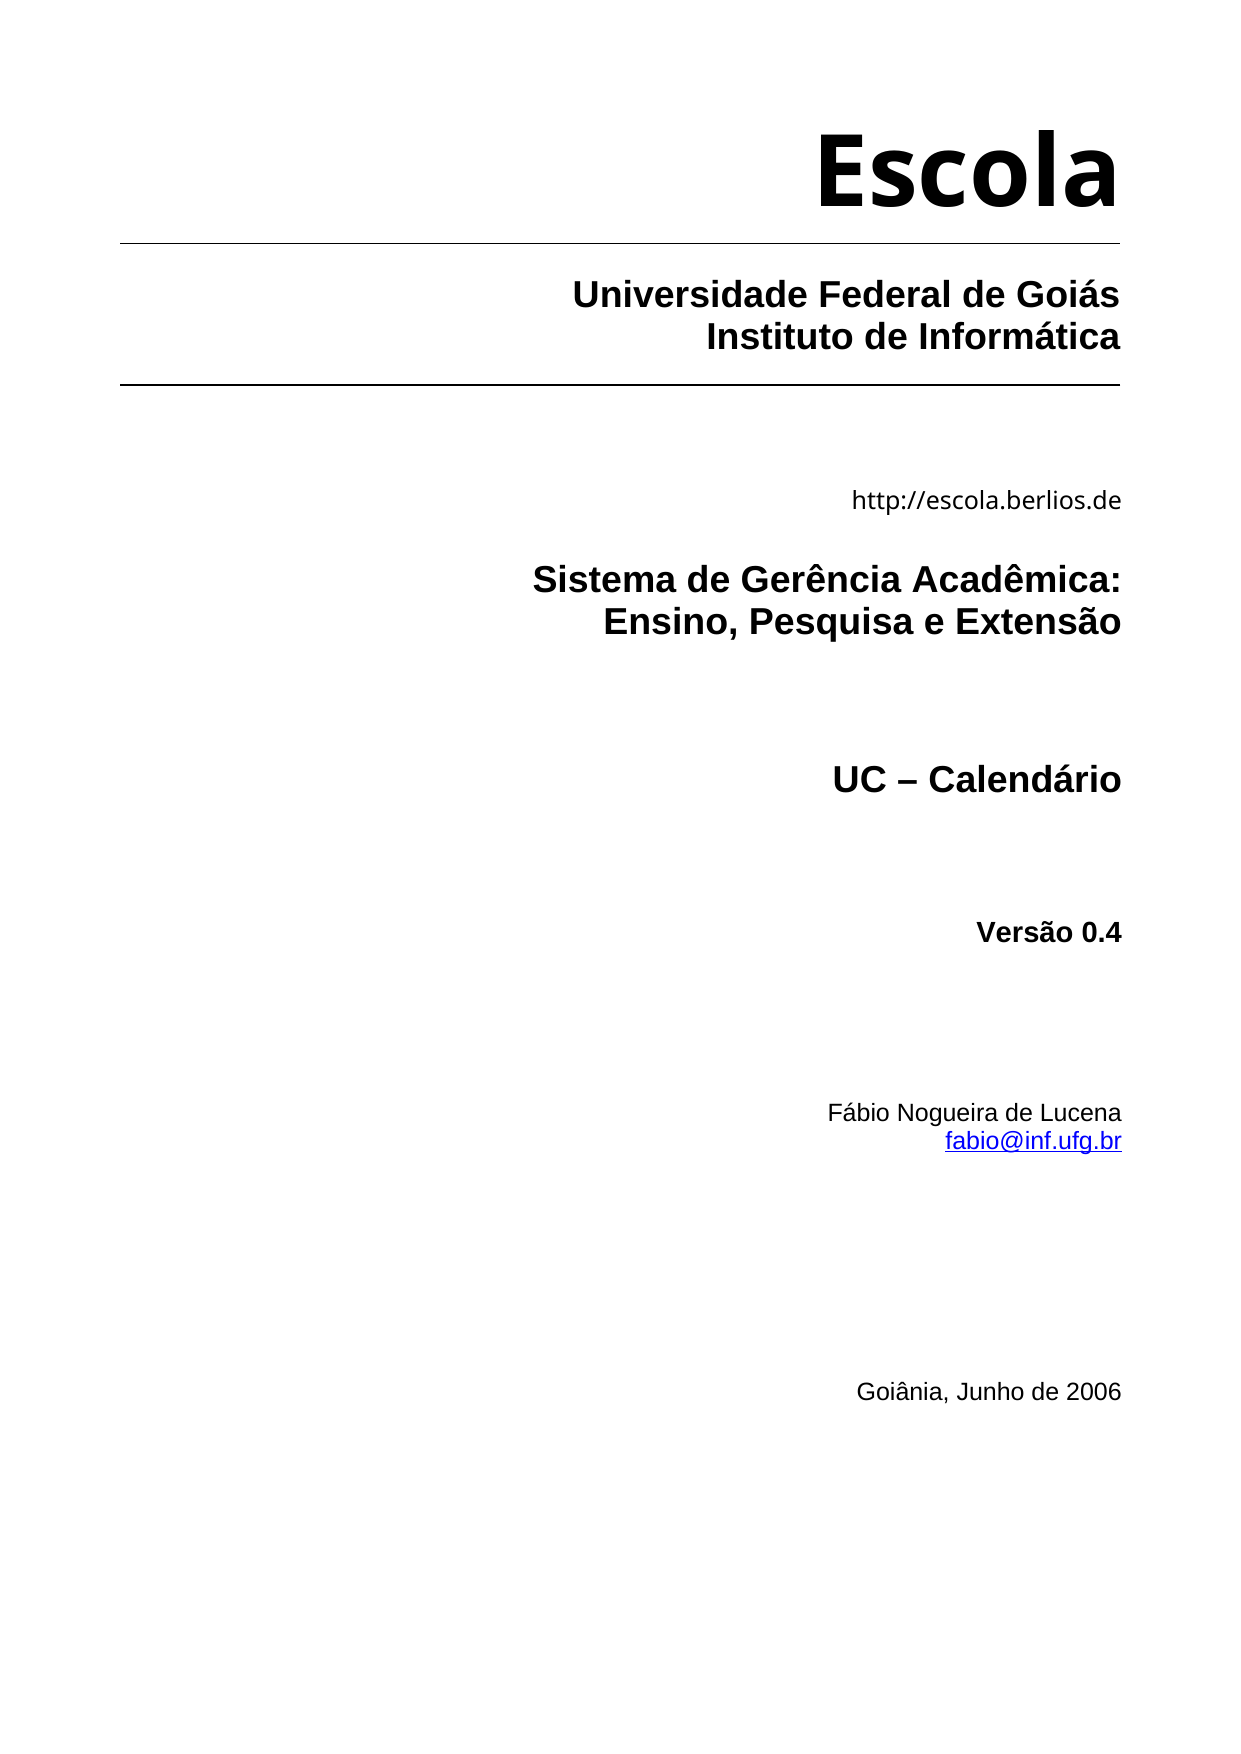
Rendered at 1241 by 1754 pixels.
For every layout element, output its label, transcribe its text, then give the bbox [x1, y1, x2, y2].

text Fábio Nogueira de Lucena fabio@inf.ufg.br [119, 1099, 1122, 1155]
text Goiânia, Junho de 2006 [119, 1378, 1122, 1431]
text UC – Calendário [119, 758, 1122, 800]
text Versão 0.4 [119, 916, 1122, 949]
text http://escola.berlios.de Sistema de Gerência Acadêmica: Ensino, Pesquisa e Extensão [119, 482, 1122, 642]
